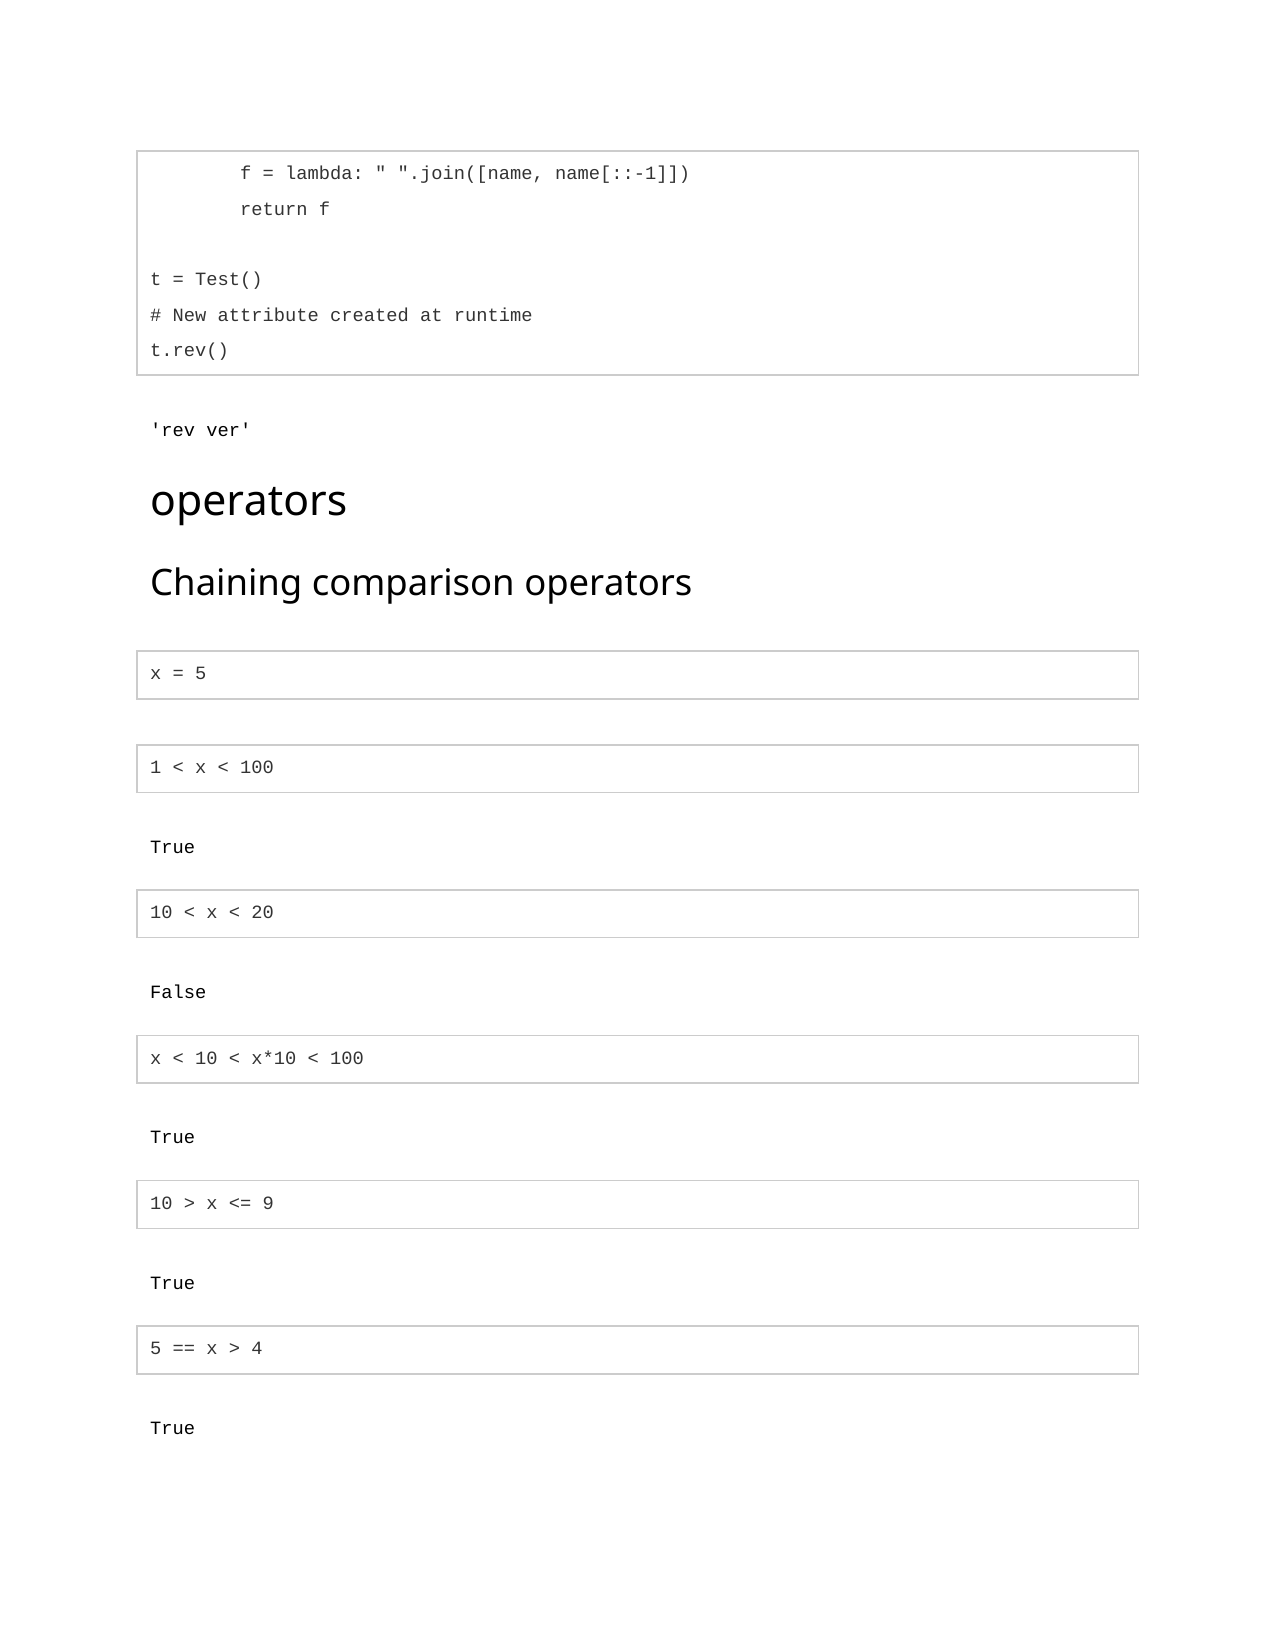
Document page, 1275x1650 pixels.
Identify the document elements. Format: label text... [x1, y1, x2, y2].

text t.rev() [138, 327, 1138, 374]
text # New attribute created at runtime [138, 291, 1138, 327]
text t = Test() [138, 256, 1138, 291]
text True [150, 1273, 1125, 1295]
text True [150, 1419, 1125, 1440]
text f = lambda: " ".join([name, name[::-1]]) [138, 152, 1138, 185]
subtitle Chaining comparison operators [150, 556, 1125, 606]
text True [150, 838, 1125, 859]
text 5 == x > 4 [138, 1327, 1138, 1373]
text True [150, 1128, 1125, 1149]
text x < 10 < x*10 < 100 [138, 1036, 1138, 1082]
text False [150, 983, 1125, 1004]
text 1 < x < 100 [138, 746, 1138, 792]
text return f [138, 185, 1138, 221]
text 10 > x <= 9 [138, 1181, 1138, 1228]
text x = 5 [138, 652, 1138, 698]
text 10 < x < 20 [138, 891, 1138, 937]
text 'rev ver' [150, 420, 1125, 442]
subtitle operators [150, 470, 1125, 528]
